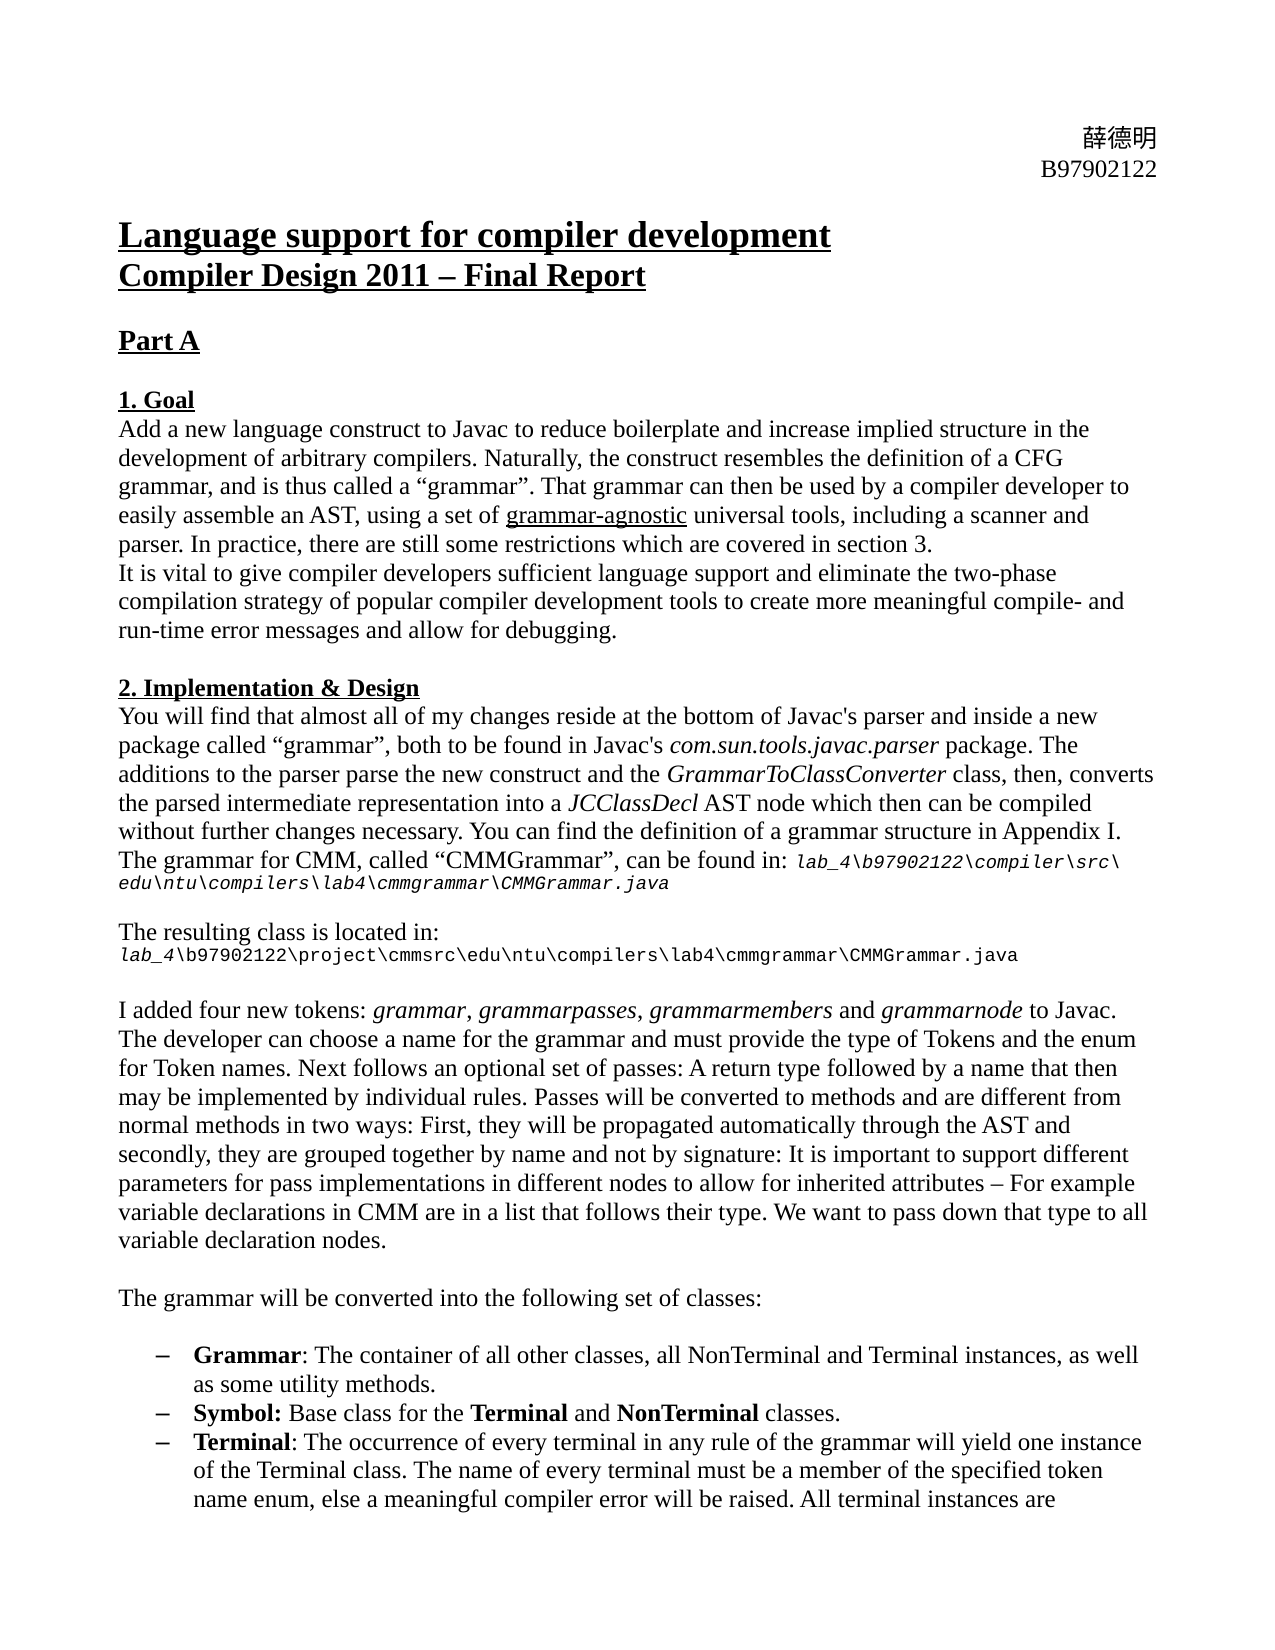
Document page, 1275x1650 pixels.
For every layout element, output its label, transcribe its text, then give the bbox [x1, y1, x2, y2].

text 2. Implementation & Design [118, 673, 1157, 701]
text Compiler Design 2011 – Final Report [118, 256, 1157, 294]
text lab_4\b97902122\project\cmmsrc\edu\ntu\compilers\lab4\cmmgrammar\CMMGrammar.java [118, 945, 1157, 967]
list Terminal: The occurrence of every terminal in any rule of the grammar will yield one instance of the Terminal class. The name of every terminal must be a member of the specified token name enum, else a meaningful compiler error will be raised. All terminal instances are [156, 1427, 1157, 1513]
text The resulting class is located in: [118, 917, 1157, 945]
list Symbol: Base class for the Terminal and NonTerminal classes. [156, 1398, 1157, 1427]
text Add a new language construct to Javac to reduce boilerplate and increase implied structure in the development of arbitrary compilers. Naturally, the construct resembles the definition of a CFG grammar, and is thus called a “grammar”. That grammar can then be used by a compiler developer to easily assemble an AST, using a set of grammar-agnostic universal tools, including a scanner and parser. In practice, there are still some restrictions which are covered in section 3. [118, 414, 1157, 558]
text Language support for compiler development [118, 213, 1157, 256]
text It is vital to give compiler developers sufficient language support and eliminate the two-phase compilation strategy of popular compiler development tools to create more meaningful compile- and run-time error messages and allow for debugging. [118, 558, 1157, 644]
list Grammar: The container of all other classes, all NonTerminal and Terminal instances, as well as some utility methods. [156, 1340, 1157, 1398]
text Part A [118, 323, 1157, 356]
text I added four new tokens: grammar, grammarpasses, grammarmembers and grammarnode to Javac. The developer can choose a name for the grammar and must provide the type of Tokens and the enum for Token names. Next follows an optional set of passes: A return type followed by a name that then may be implemented by individual rules. Passes will be converted to methods and are different from normal methods in two ways: First, they will be propagated automatically through the AST and secondly, they are grouped together by name and not by signature: It is important to support different parameters for pass implementations in different nodes to allow for inherited attributes – For example variable declarations in CMM are in a list that follows their type. We want to pass down that type to all variable declaration nodes. [118, 995, 1157, 1254]
text The grammar will be converted into the following set of classes: [118, 1283, 1157, 1312]
text 1. Goal [118, 385, 1157, 414]
text You will find that almost all of my changes reside at the bottom of Javac's parser and inside a new package called “grammar”, both to be found in Javac's com.sun.tools.javac.parser package. The additions to the parser parse the new construct and the GrammarToClassConverter class, then, converts the parsed intermediate representation into a JCClassDecl AST node which then can be compiled without further changes necessary. You can find the definition of a grammar structure in Appendix I. The grammar for CMM, called “CMMGrammar”, can be found in: lab_4\b97902122\compiler\src\edu\ntu\compilers\lab4\cmmgrammar\CMMGrammar.java [118, 701, 1157, 895]
